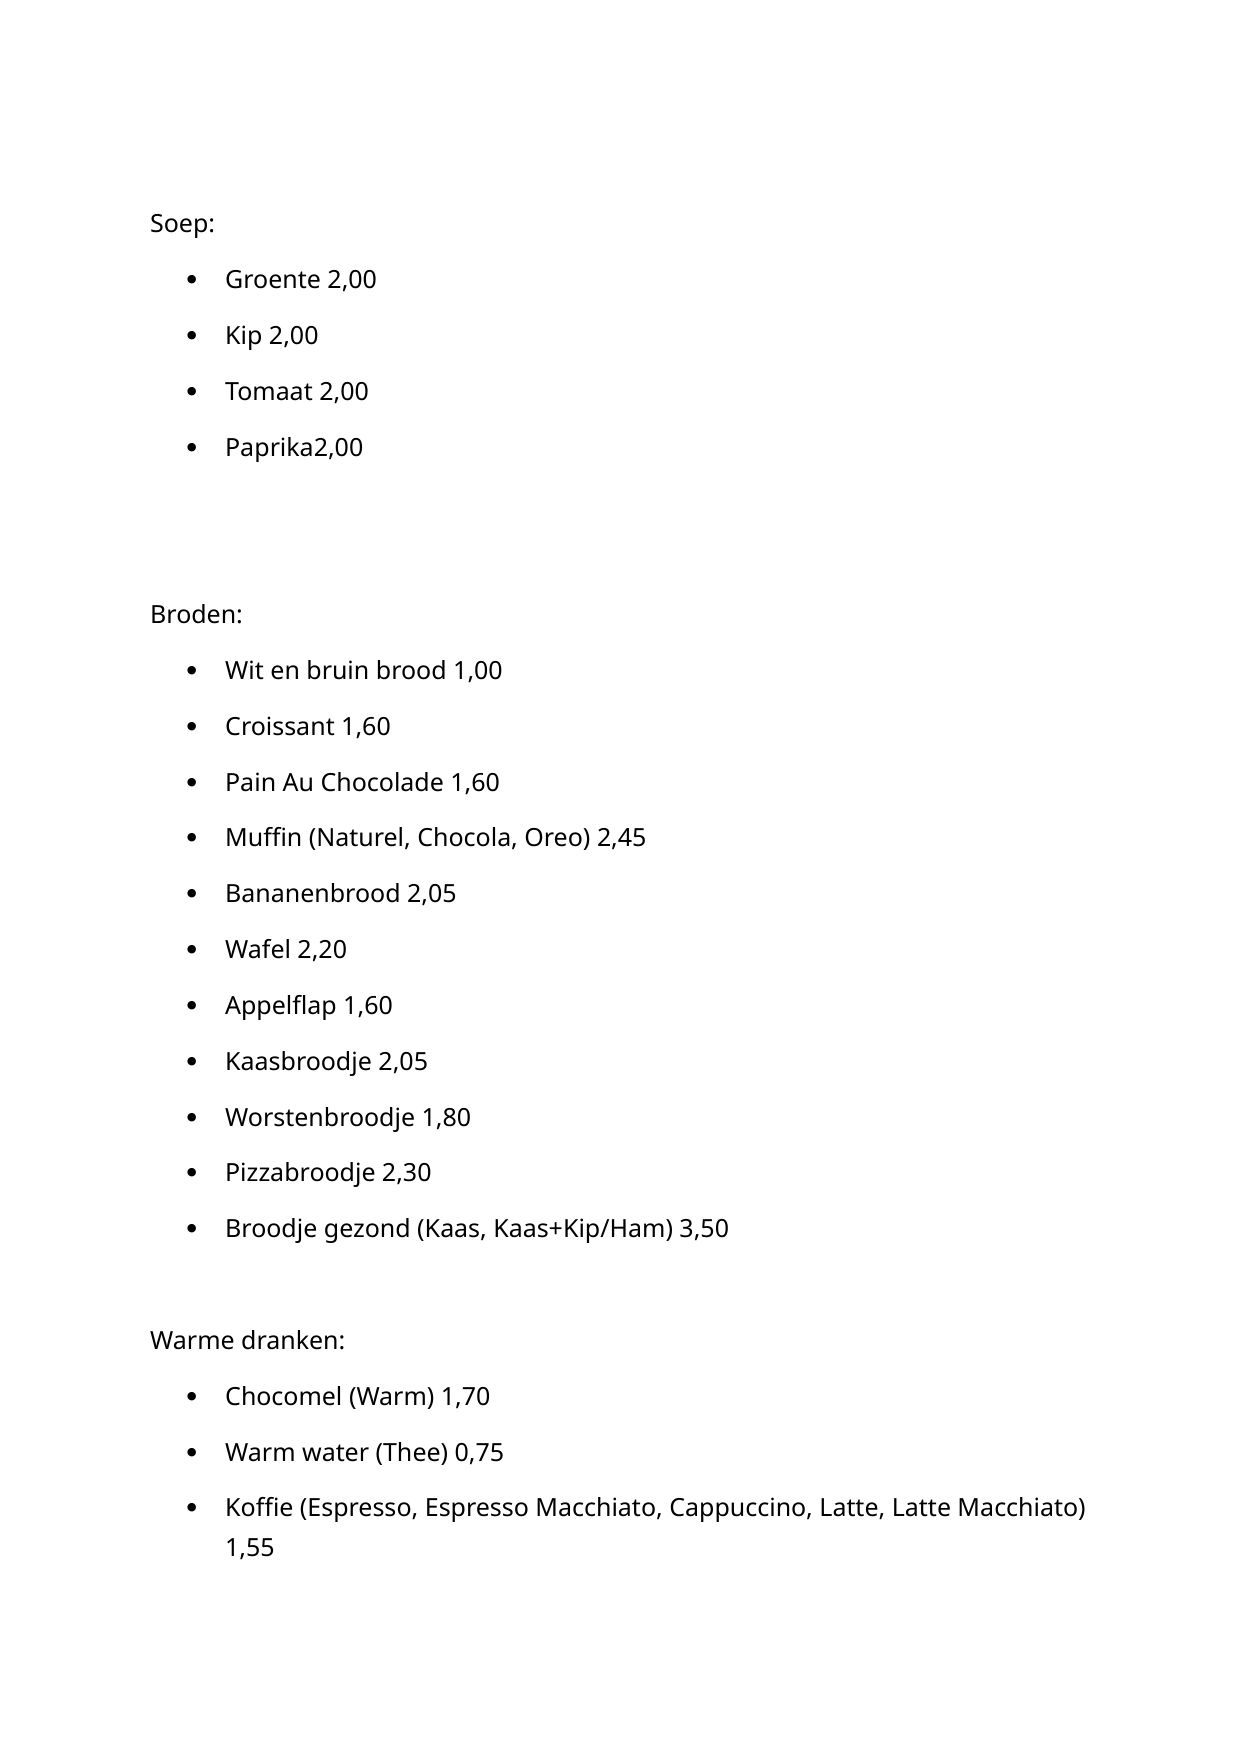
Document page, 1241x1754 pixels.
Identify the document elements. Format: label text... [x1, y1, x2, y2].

list Broodje gezond (Kaas, Kaas+Kip/Ham) 3,50 [187, 1211, 1090, 1245]
list Kip 2,00 [187, 317, 1090, 352]
list Muffin (Naturel, Chocola, Oreo) 2,45 [187, 820, 1090, 854]
list Kaasbroodje 2,05 [187, 1043, 1090, 1077]
text Soep: [150, 206, 1090, 240]
list Pizzabroodje 2,30 [187, 1155, 1090, 1189]
list Warm water (Thee) 0,75 [187, 1434, 1090, 1468]
list Chocomel (Warm) 1,70 [187, 1378, 1090, 1412]
list Pain Au Chocolade 1,60 [187, 764, 1090, 798]
list Paprika2,00 [187, 429, 1090, 463]
list Tomaat 2,00 [187, 373, 1090, 407]
list Wit en bruin brood 1,00 [187, 652, 1090, 687]
list Bananenbrood 2,05 [187, 876, 1090, 910]
list Wafel 2,20 [187, 932, 1090, 966]
list Groente 2,00 [187, 262, 1090, 296]
list Appelflap 1,60 [187, 987, 1090, 1022]
list Koffie (Espresso, Espresso Macchiato, Cappuccino, Latte, Latte Macchiato) 1,55 [187, 1490, 1090, 1602]
list Worstenbroodje 1,80 [187, 1099, 1090, 1133]
text Broden: [150, 597, 1090, 631]
text Warme dranken: [150, 1322, 1090, 1357]
list Croissant 1,60 [187, 708, 1090, 742]
